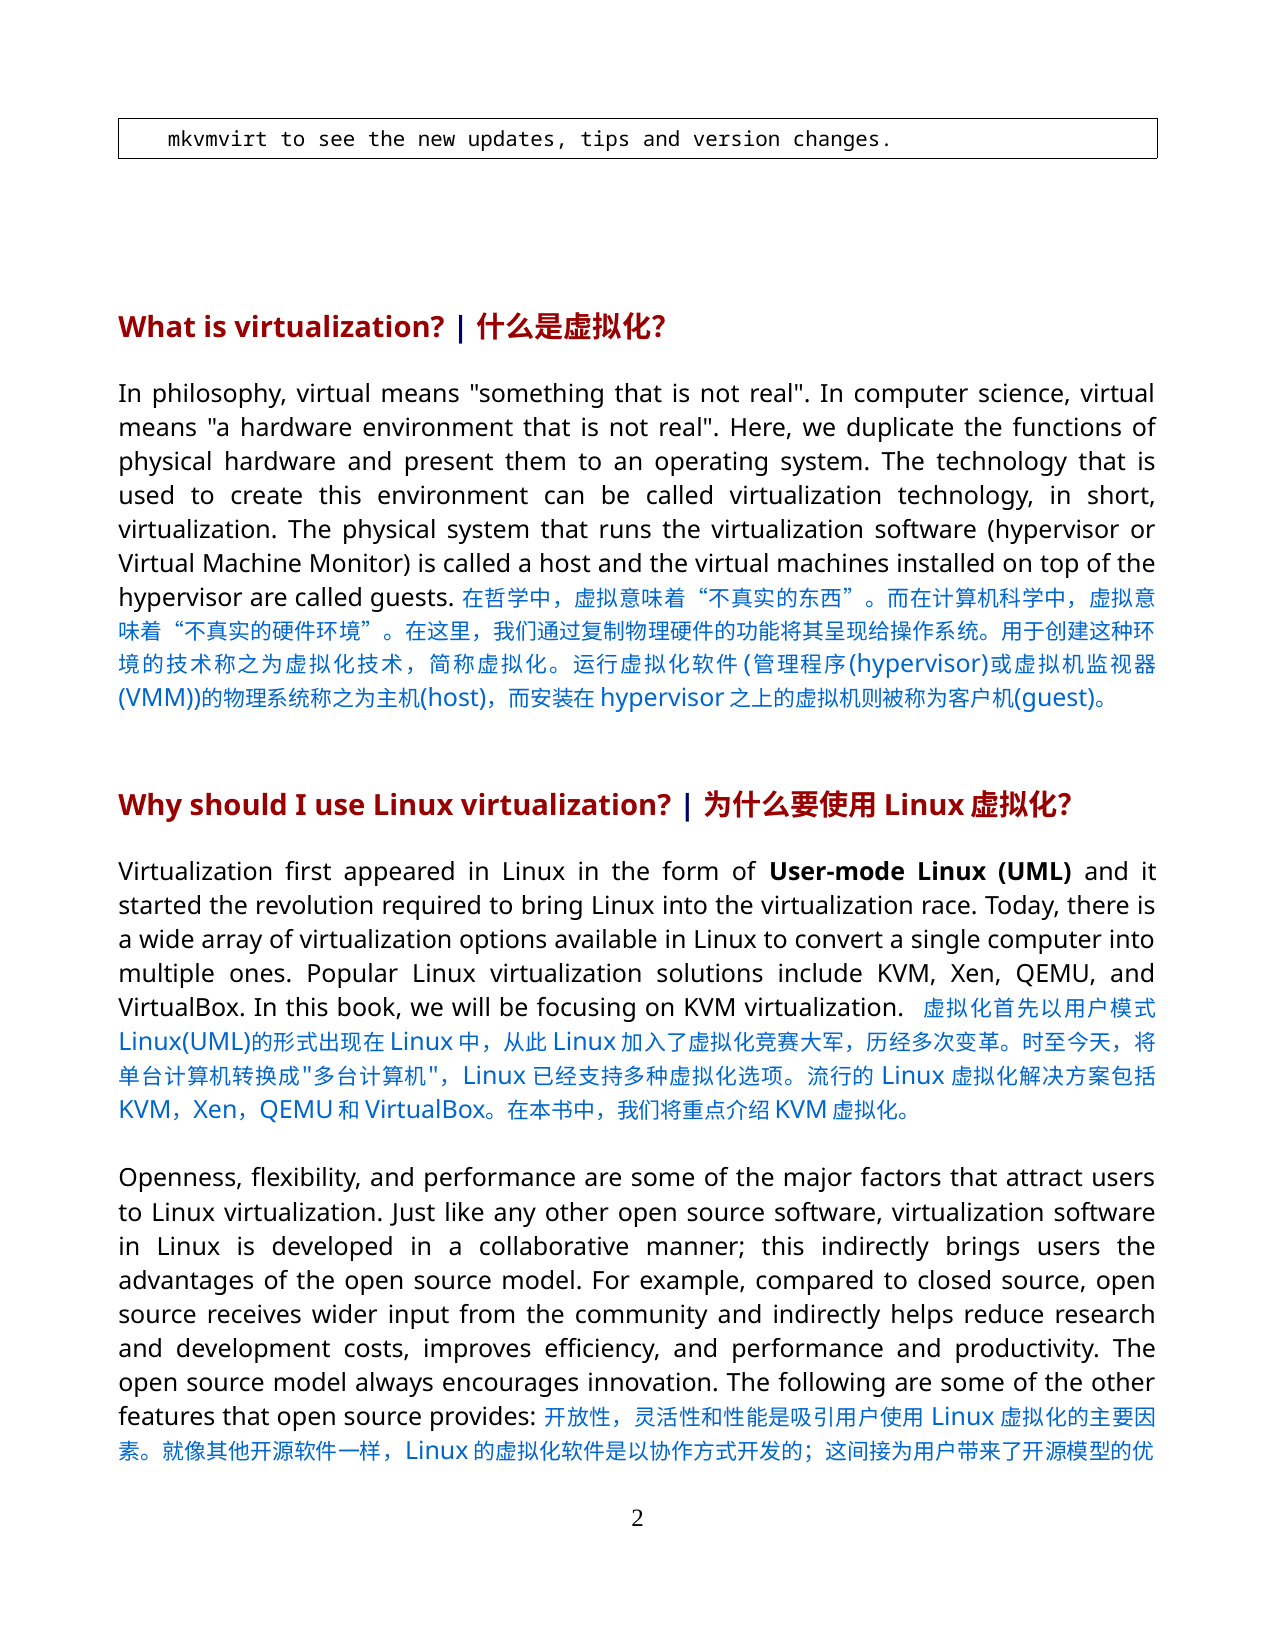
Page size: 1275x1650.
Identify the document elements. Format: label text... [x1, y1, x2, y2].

text What is virtualization? | 什么是虚拟化？ [118, 304, 1157, 346]
table_header mkvmvirt to see the new updates, tips and version changes. [119, 119, 1157, 158]
text Openness, flexibility, and performance are some of the major factors that attract users to Linux virtualization. Just like any other open source software, virtualization software in Linux is developed in a collaborative manner; this indirectly brings users the advantages of the open source model. For example, compared to closed source, open source receives wider input from the community and indirectly helps reduce research and development costs, improves efficiency, and performance and productivity. The open source model always encourages innovation. The following are some of the other features that open source provides: 开放性，灵活性和性能是吸引用户使用Linux虚拟化的主要因素。就像其他开源软件一样，Linux的虚拟化软件是以协作方式开发的；这间接为用户带来了开源模型的优 [118, 1160, 1157, 1467]
text Why should I use Linux virtualization? | 为什么要使用Linux虚拟化？ [118, 782, 1157, 824]
text In philosophy, virtual means "something that is not real". In computer science, virtual means "a hardware environment that is not real". Here, we duplicate the functions of physical hardware and present them to an operating system. The technology that is used to create this environment can be called virtualization technology, in short, virtualization. The physical system that runs the virtualization software (hypervisor or Virtual Machine Monitor) is called a host and the virtual machines installed on top of the hypervisor are called guests. 在哲学中，虚拟意味着“不真实的东西”。而在计算机科学中，虚拟意味着“不真实的硬件环境”。在这里，我们通过复制物理硬件的功能将其呈现给操作系统。用于创建这种环境的技术称之为虚拟化技术，简称虚拟化。运行虚拟化软件(管理程序(hypervisor)或虚拟机监视器(VMM))的物理系统称之为主机(host)，而安装在hypervisor之上的虚拟机则被称为客户机(guest)。 [118, 376, 1157, 714]
text Virtualization first appeared in Linux in the form of User-mode Linux (UML) and it started the revolution required to bring Linux into the virtualization race. Today, there is a wide array of virtualization options available in Linux to convert a single computer into multiple ones. Popular Linux virtualization solutions include KVM, Xen, QEMU, and VirtualBox. In this book, we will be focusing on KVM virtualization. 虚拟化首先以用户模式Linux(UML)的形式出现在Linux中，从此Linux加入了虚拟化竞赛大军，历经多次变革。时至今天，将单台计算机转换成"多台计算机"，Linux已经支持多种虚拟化选项。流行的Linux虚拟化解决方案包括KVM，Xen，QEMU和VirtualBox。在本书中，我们将重点介绍KVM虚拟化。 [118, 853, 1157, 1126]
